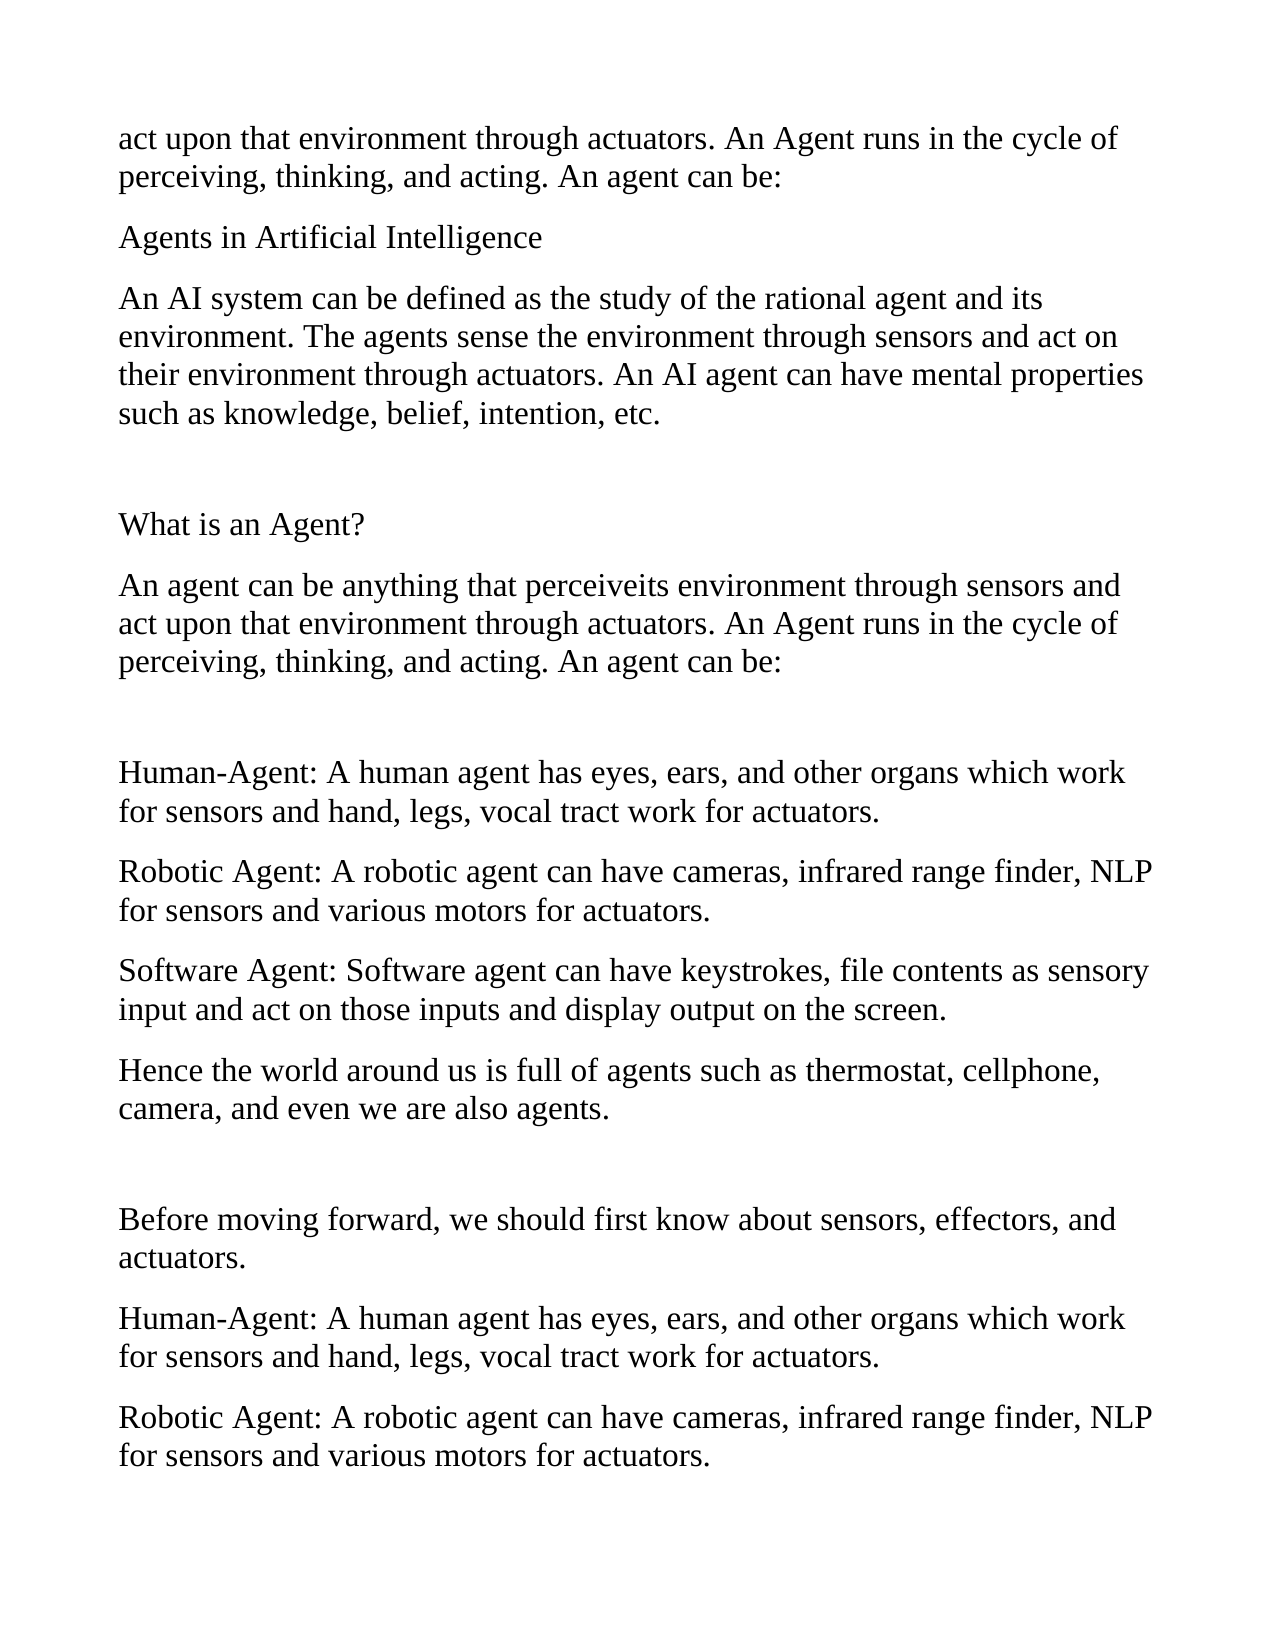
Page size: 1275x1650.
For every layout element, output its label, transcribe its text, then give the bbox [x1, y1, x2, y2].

text Before moving forward, we should first know about sensors, effectors, and actuators. [118, 1199, 1157, 1276]
text What is an Agent? [118, 504, 1157, 542]
text Agents in Artificial Intelligence [118, 217, 1157, 256]
text Human-Agent: A human agent has eyes, ears, and other organs which work for sensors and hand, legs, vocal tract work for actuators. [118, 753, 1157, 829]
text An AI system can be defined as the study of the rational agent and its environment. The agents sense the environment through sensors and act on their environment through actuators. An AI agent can have mental properties such as knowledge, belief, intention, etc. [118, 278, 1157, 431]
text Software Agent: Software agent can have keystrokes, file contents as sensory input and act on those inputs and display output on the screen. [118, 951, 1157, 1027]
text Hence the world around us is full of agents such as thermostat, cellphone, camera, and even we are also agents. [118, 1050, 1157, 1126]
text Robotic Agent: A robotic agent can have cameras, infrared range finder, NLP for sensors and various motors for actuators. [118, 1397, 1157, 1474]
text Robotic Agent: A robotic agent can have cameras, infrared range finder, NLP for sensors and various motors for actuators. [118, 852, 1157, 928]
text act upon that environment through actuators. An Agent runs in the cycle of perceiving, thinking, and acting. An agent can be: [118, 118, 1157, 195]
text An agent can be anything that perceiveits environment through sensors and act upon that environment through actuators. An Agent runs in the cycle of perceiving, thinking, and acting. An agent can be: [118, 565, 1157, 680]
text Human-Agent: A human agent has eyes, ears, and other organs which work for sensors and hand, legs, vocal tract work for actuators. [118, 1298, 1157, 1375]
